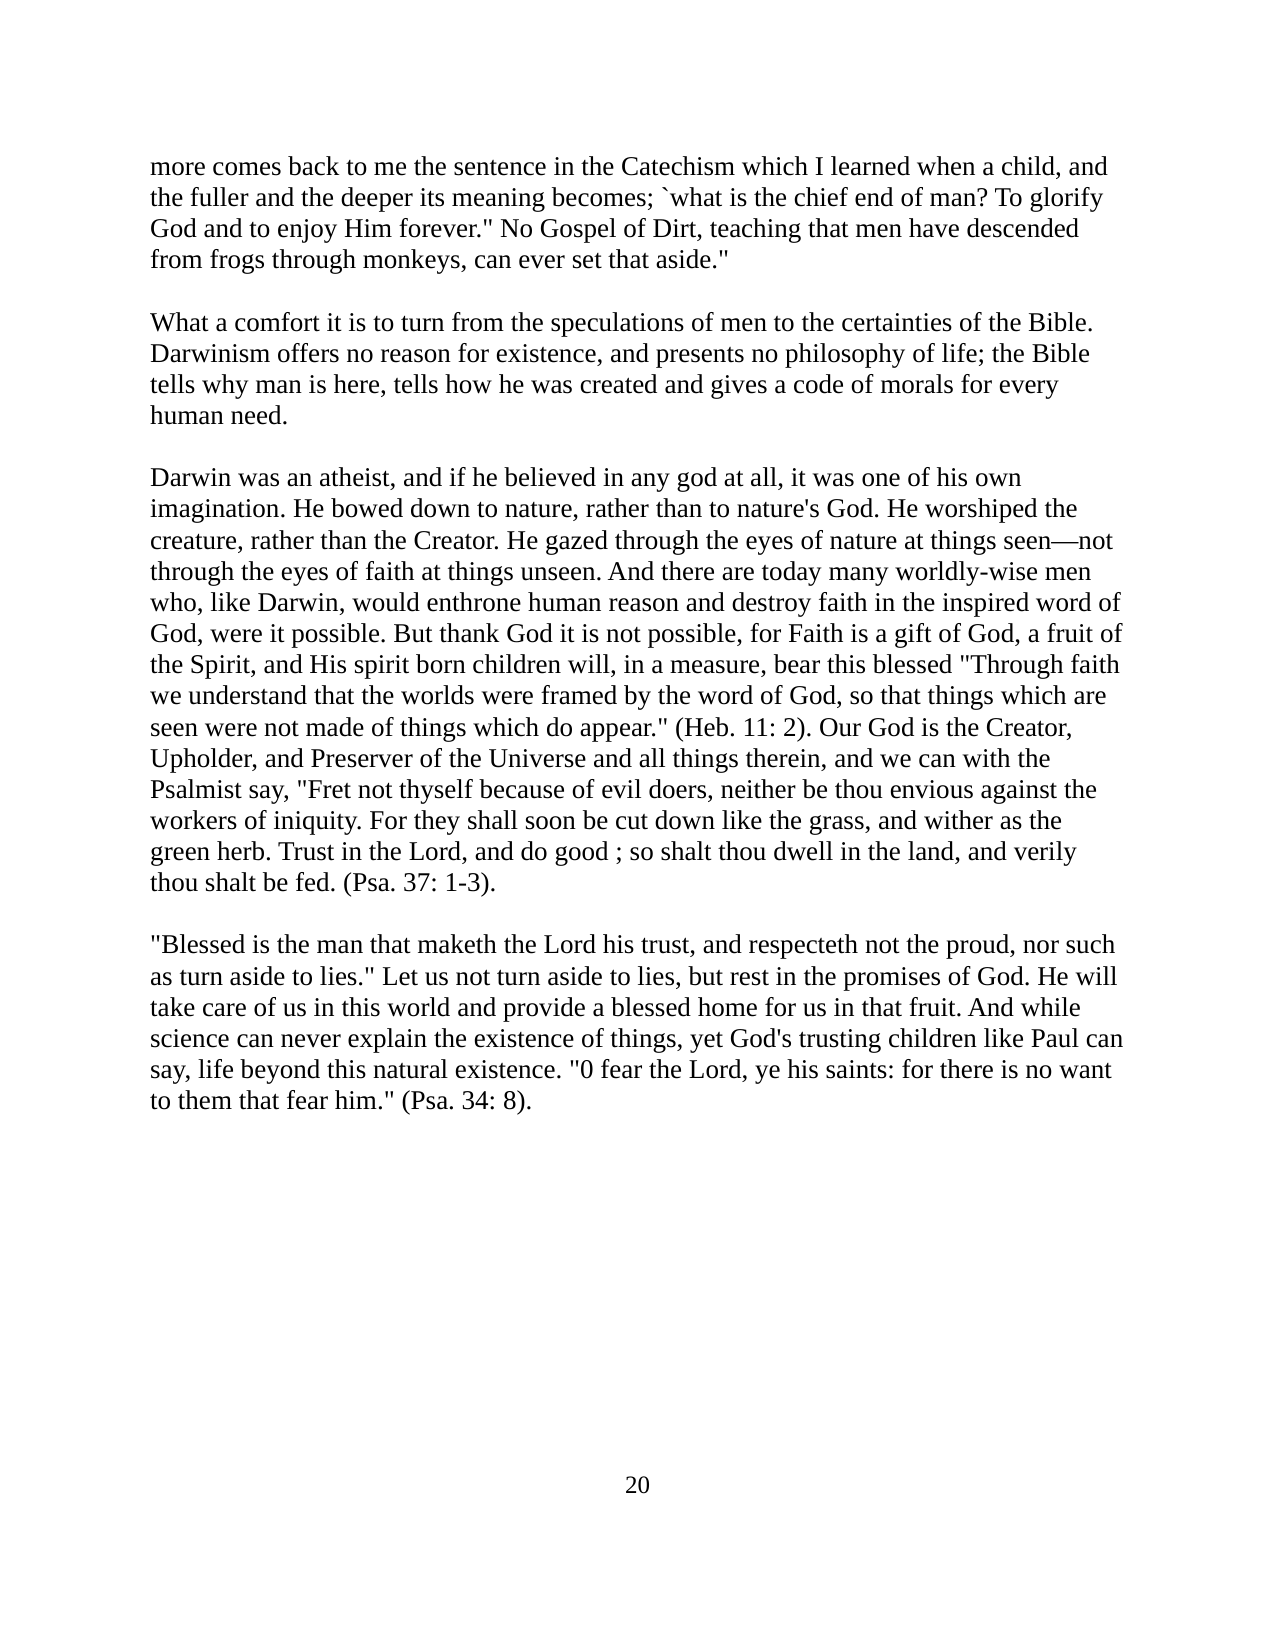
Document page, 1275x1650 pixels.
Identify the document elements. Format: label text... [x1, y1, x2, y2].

text What a comfort it is to turn from the speculations of men to the certainties of the Bible. Darwinism offers no reason for existence, and presents no philosophy of life; the Bible tells why man is here, tells how he was created and gives a code of morals for every human need. [150, 306, 1125, 430]
text Darwin was an atheist, and if he believed in any god at all, it was one of his own imagination. He bowed down to nature, rather than to nature's God. He worshiped the creature, rather than the Creator. He gazed through the eyes of nature at things seen—not through the eyes of faith at things unseen. And there are today many worldly-wise men who, like Darwin, would enthrone human reason and destroy faith in the inspired word of God, were it possible. But thank God it is not possible, for Faith is a gift of God, a fruit of the Spirit, and His spirit born children will, in a measure, bear this blessed "Through faith we understand that the worlds were framed by the word of God, so that things which are seen were not made of things which do appear." (Heb. 11: 2). Our God is the Creator, Upholder, and Preserver of the Universe and all things therein, and we can with the Psalmist say, "Fret not thyself because of evil doers, neither be thou envious against the workers of iniquity. For they shall soon be cut down like the grass, and wither as the green herb. Trust in the Lord, and do good ; so shalt thou dwell in the land, and verily thou shalt be fed. (Psa. 37: 1-3). [150, 461, 1125, 897]
text more comes back to me the sentence in the Catechism which I learned when a child, and the fuller and the deeper its meaning becomes; `what is the chief end of man? To glorify God and to enjoy Him forever." No Gospel of Dirt, teaching that men have descended from frogs through monkeys, can ever set that aside." [150, 150, 1125, 274]
text "Blessed is the man that maketh the Lord his trust, and respecteth not the proud, nor such as turn aside to lies." Let us not turn aside to lies, but rest in the promises of God. He will take care of us in this world and provide a blessed home for us in that fruit. And while science can never explain the existence of things, yet God's trusting children like Paul can say, life beyond this natural existence. "0 fear the Lord, ye his saints: for there is no want to them that fear him." (Psa. 34: 8). [150, 929, 1125, 1116]
